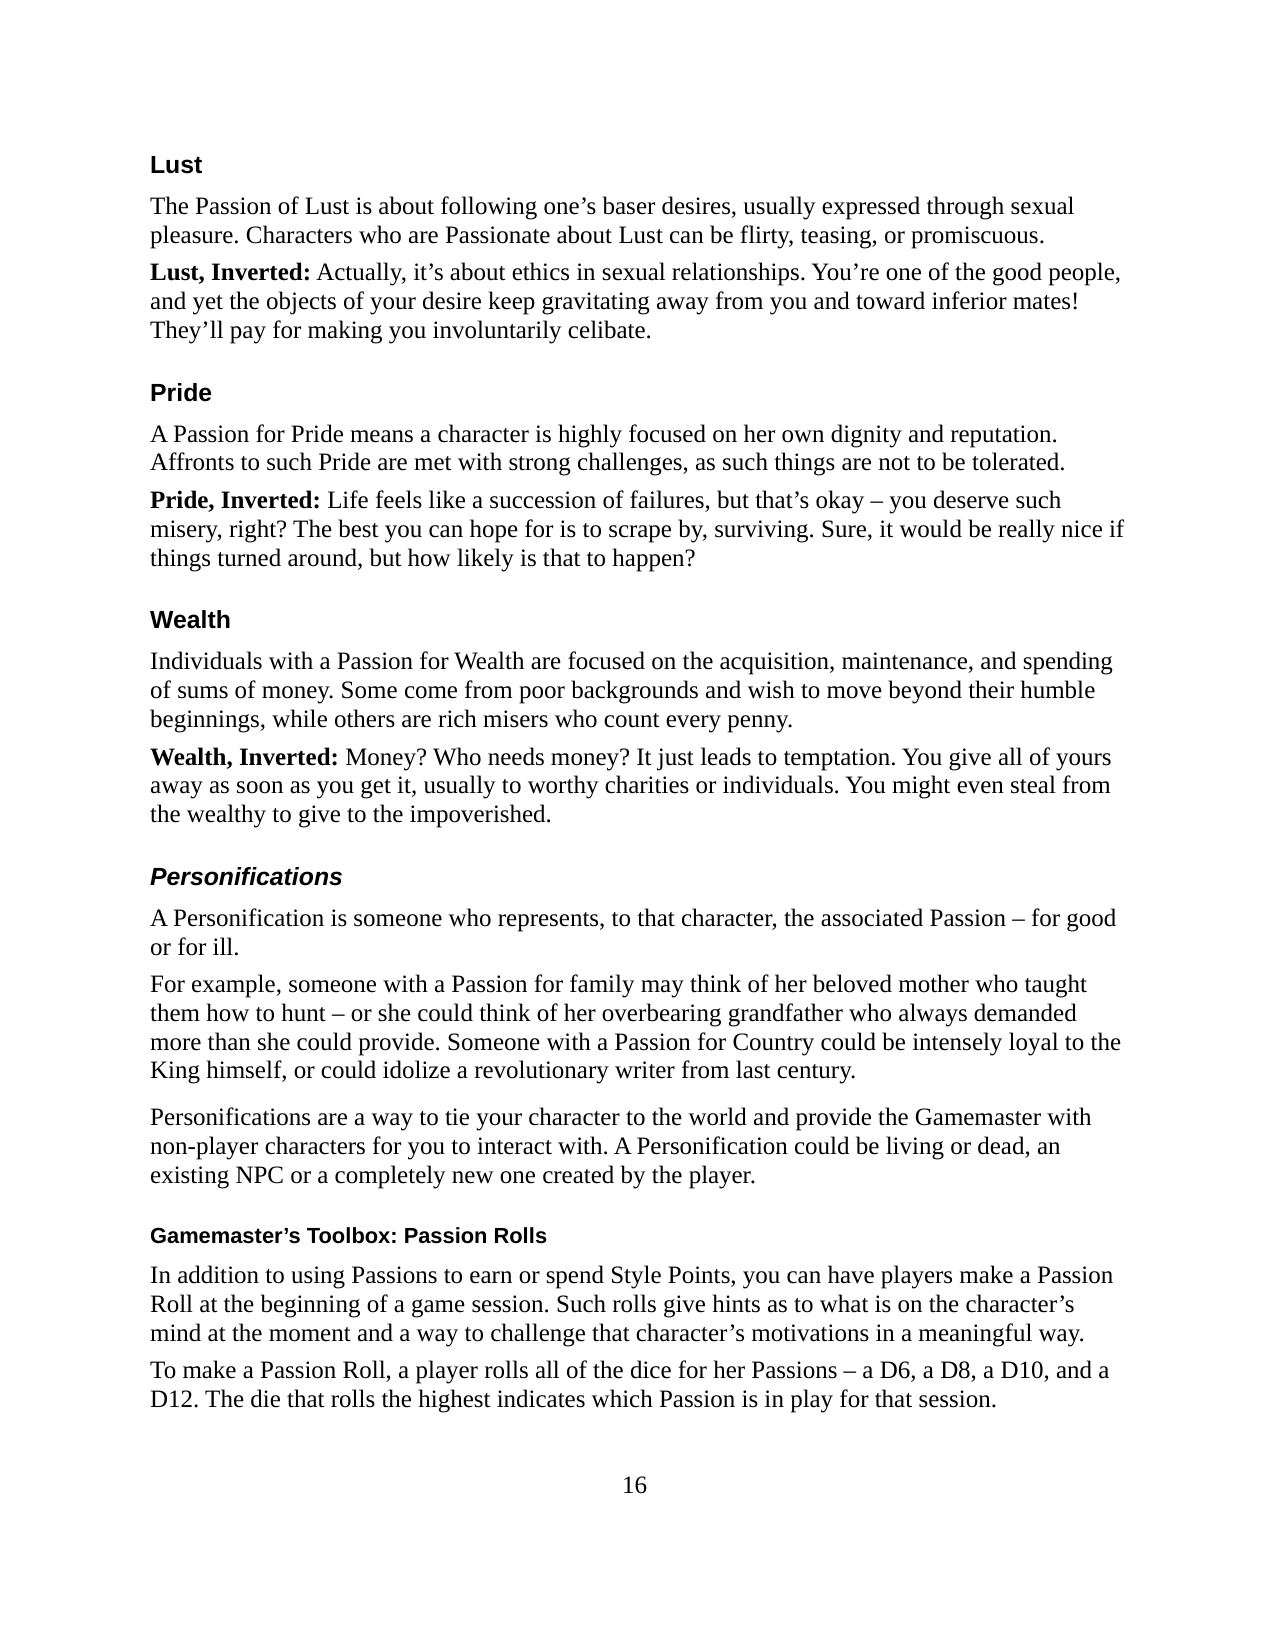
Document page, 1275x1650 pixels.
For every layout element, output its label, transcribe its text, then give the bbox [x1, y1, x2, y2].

text Lust, Inverted: Actually, it’s about ethics in sexual relationships. You’re one of the good people, and yet the objects of your desire keep gravitating away from you and toward inferior mates! They’ll pay for making you involuntarily celibate. [150, 257, 1125, 344]
text In addition to using Passions to earn or spend Style Points, you can have players make a Passion Roll at the beginning of a game session. Such rolls give hints as to what is on the character’s mind at the moment and a way to challenge that character’s motivations in a meaningful way. [150, 1260, 1125, 1346]
subtitle Personifications [150, 862, 1125, 890]
text To make a Passion Roll, a player rolls all of the dice for her Passions – a D6, a D8, a D10, and a D12. The die that rolls the highest indicates which Passion is in play for that session. [150, 1355, 1125, 1413]
text Pride, Inverted: Life feels like a succession of failures, but that’s okay – you deserve such misery, right? The best you can hope for is to scrape by, surviving. Sure, it would be really nice if things turned around, but how likely is that to happen? [150, 485, 1125, 571]
subtitle Lust [150, 150, 1125, 178]
subtitle Pride [150, 378, 1125, 406]
subtitle Gamemaster’s Toolbox: Passion Rolls [150, 1222, 1125, 1248]
subtitle Wealth [150, 605, 1125, 634]
text Individuals with a Passion for Wealth are focused on the acquisition, maintenance, and spending of sums of money. Some come from poor backgrounds and wish to move beyond their humble beginnings, while others are rich misers who count every penny. [150, 646, 1125, 733]
text Personifications are a way to tie your character to the world and provide the Gamemaster with non-player characters for you to interact with. A Personification could be living or dead, an existing NPC or a completely new one created by the player. [150, 1102, 1125, 1188]
text A Passion for Pride means a character is highly focused on her own dignity and reputation. Affronts to such Pride are met with strong challenges, as such things are not to be tolerated. [150, 419, 1125, 476]
text A Personification is someone who represents, to that character, the associated Passion – for good or for ill. [150, 903, 1125, 960]
text The Passion of Lust is about following one’s baser desires, usually expressed through sexual pleasure. Characters who are Passionate about Lust can be flirty, teasing, or promiscuous. [150, 191, 1125, 248]
text For example, someone with a Passion for family may think of her beloved mother who taught them how to hunt – or she could think of her overbearing grandfather who always demanded more than she could provide. Someone with a Passion for Country could be intensely loyal to the King himself, or could idolize a revolutionary writer from last century. [150, 969, 1125, 1084]
text Wealth, Inverted: Money? Who needs money? It just leads to temptation. You give all of yours away as soon as you get it, usually to worthy charities or individuals. You might even steal from the wealthy to give to the impoverished. [150, 742, 1125, 828]
